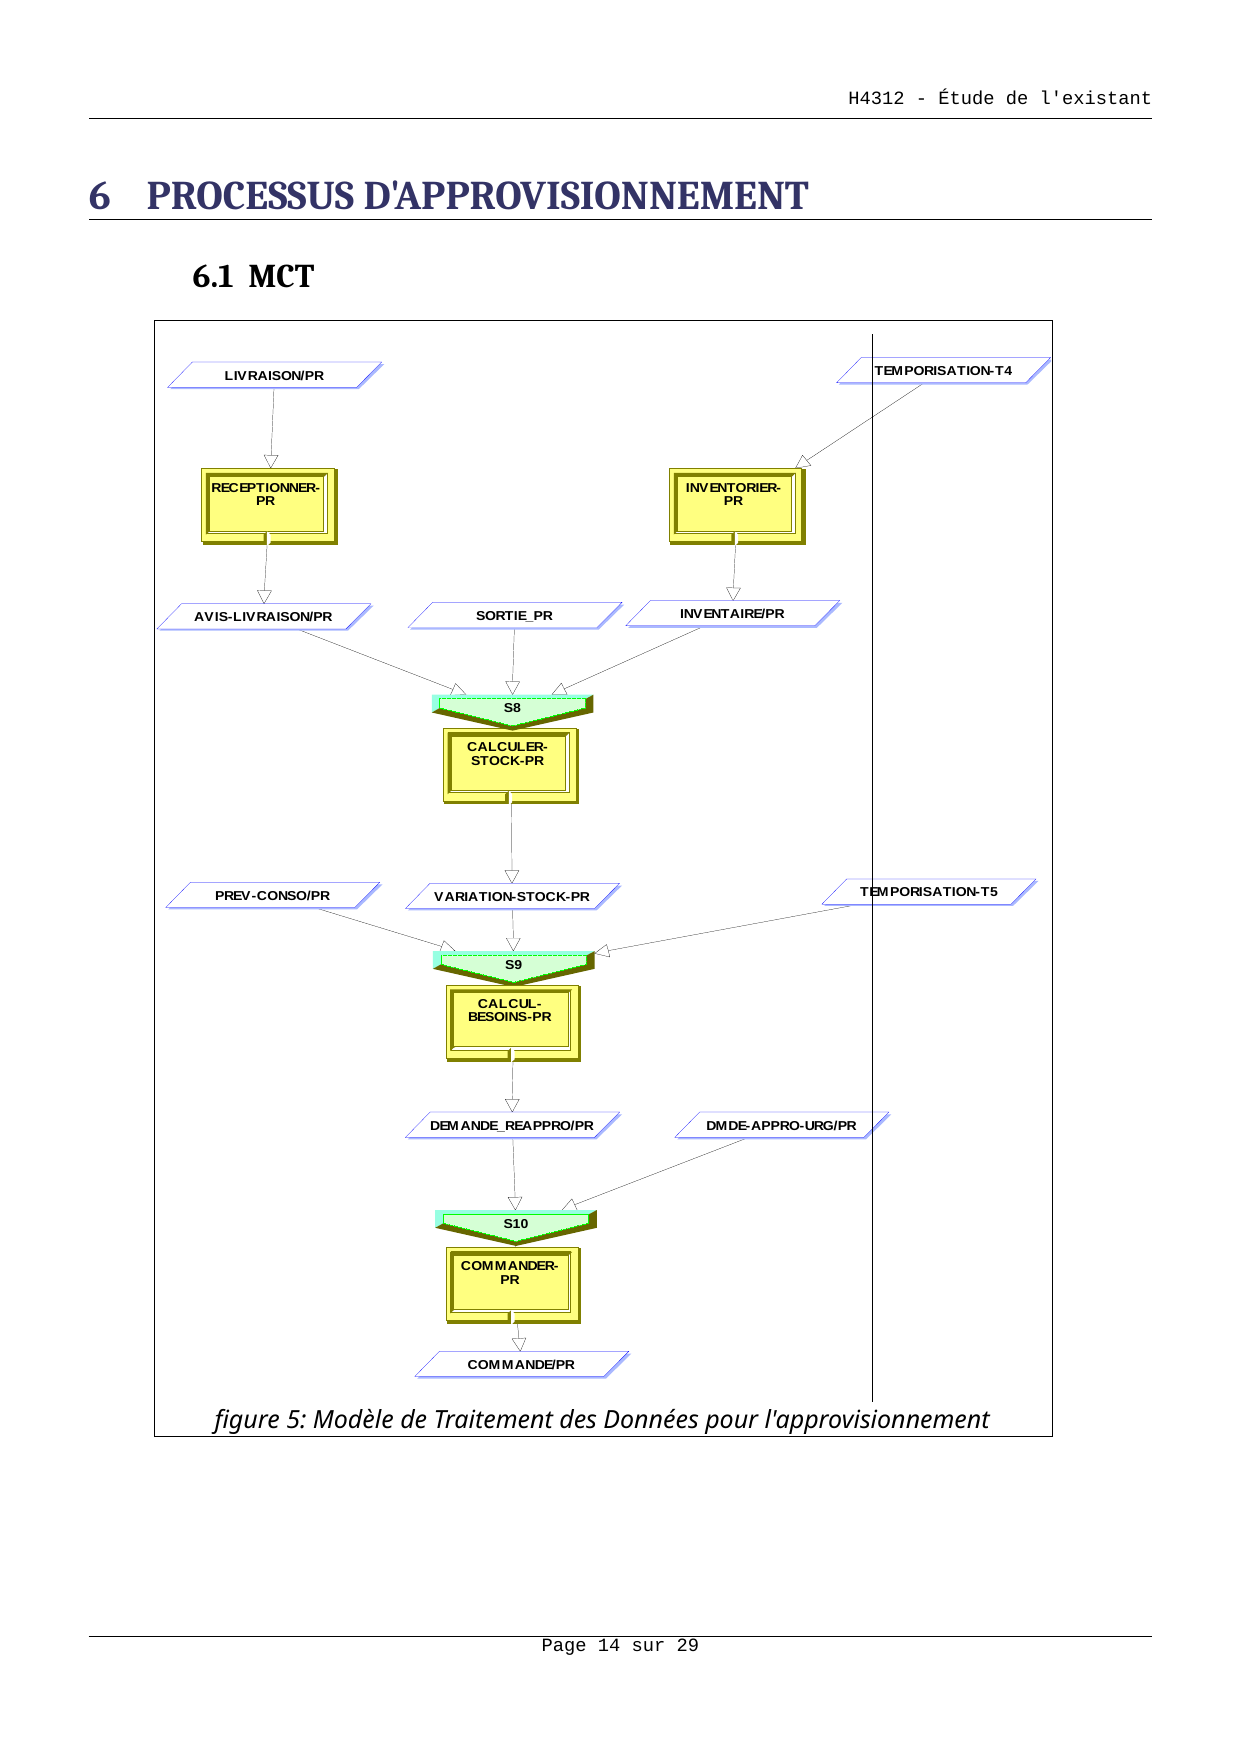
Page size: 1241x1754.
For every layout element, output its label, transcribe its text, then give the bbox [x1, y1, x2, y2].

text figure 5: Modèle de Traitement des Données pour l'approvisionnement [873, 385, 919, 415]
text figure 5: Modèle de Traitement des Données pour l'approvisionnement [156, 362, 1052, 1436]
text figure 5: Modèle de Traitement des Données pour l'approvisionnement [512, 419, 872, 952]
subtitle MCT [133, 257, 1152, 295]
text figure 5: Modèle de Traitement des Données pour l'approvisionnement [513, 906, 872, 1210]
text figure 5: Modèle de Traitement des Données pour l'approvisionnement [873, 334, 1052, 359]
subtitle PROCESSUS D'Approvisionnement [88, 172, 1152, 219]
text figure 5: Modèle de Traitement des Données pour l'approvisionnement [156, 334, 872, 694]
